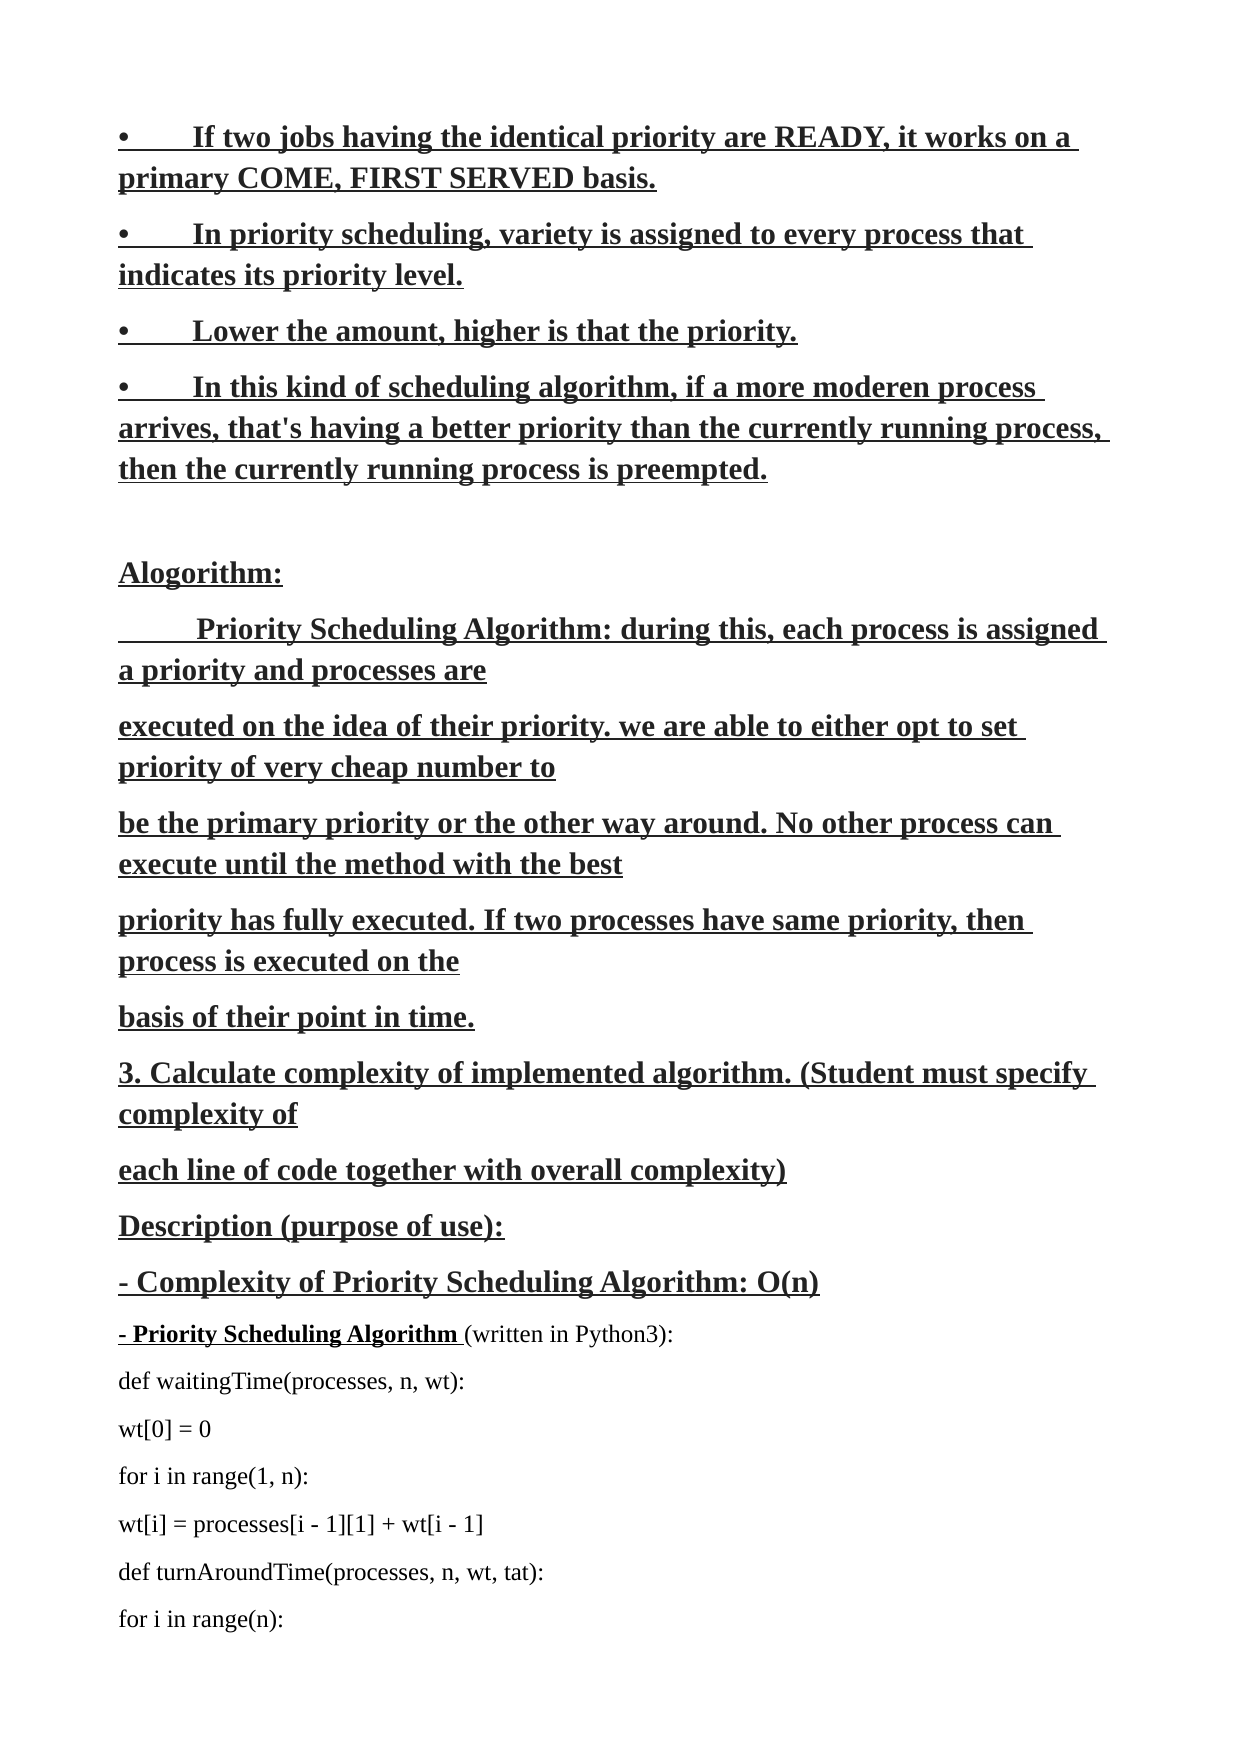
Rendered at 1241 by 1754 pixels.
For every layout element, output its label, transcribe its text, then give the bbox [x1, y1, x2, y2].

text • Lower the amount, higher is that the priority. [118, 312, 1122, 348]
text • If two jobs having the identical priority are READY, it works on a primary COME, FIRST SERVED basis. [118, 118, 1122, 195]
text for i in range(1, n): [118, 1461, 1122, 1490]
text be the primary priority or the other way around. No other process can execute until the method with the best [118, 804, 1122, 881]
text executed on the idea of their priority. we are able to either opt to set priority of very cheap number to [118, 707, 1122, 784]
text • In this kind of scheduling algorithm, if a more moderen process arrives, that's having a better priority than the currently running process, then the currently running process is preempted. [118, 368, 1122, 487]
text • In priority scheduling, variety is assigned to every process that indicates its priority level. [118, 215, 1122, 292]
text Priority Scheduling Algorithm: during this, each process is assigned a priority and processes are [118, 610, 1122, 687]
text each line of code together with overall complexity) [118, 1151, 1122, 1187]
text def turnAroundTime(processes, n, wt, tat): [118, 1557, 1122, 1585]
text basis of their point in time. [118, 998, 1122, 1034]
text for i in range(n): [118, 1604, 1122, 1633]
text 3. Calculate complexity of implemented algorithm. (Student must specify complexity of [118, 1054, 1122, 1131]
text wt[i] = processes[i - 1][1] + wt[i - 1] [118, 1509, 1122, 1538]
text wt[0] = 0 [118, 1414, 1122, 1443]
text def waitingTime(processes, n, wt): [118, 1366, 1122, 1395]
text priority has fully executed. If two processes have same priority, then process is executed on the [118, 901, 1122, 978]
text Description (purpose of use): [118, 1207, 1122, 1243]
text - Complexity of Priority Scheduling Algorithm: O(n) [118, 1263, 1122, 1299]
text Alogorithm: [118, 554, 1122, 590]
text - Priority Scheduling Algorithm (written in Python3): [118, 1319, 1122, 1347]
